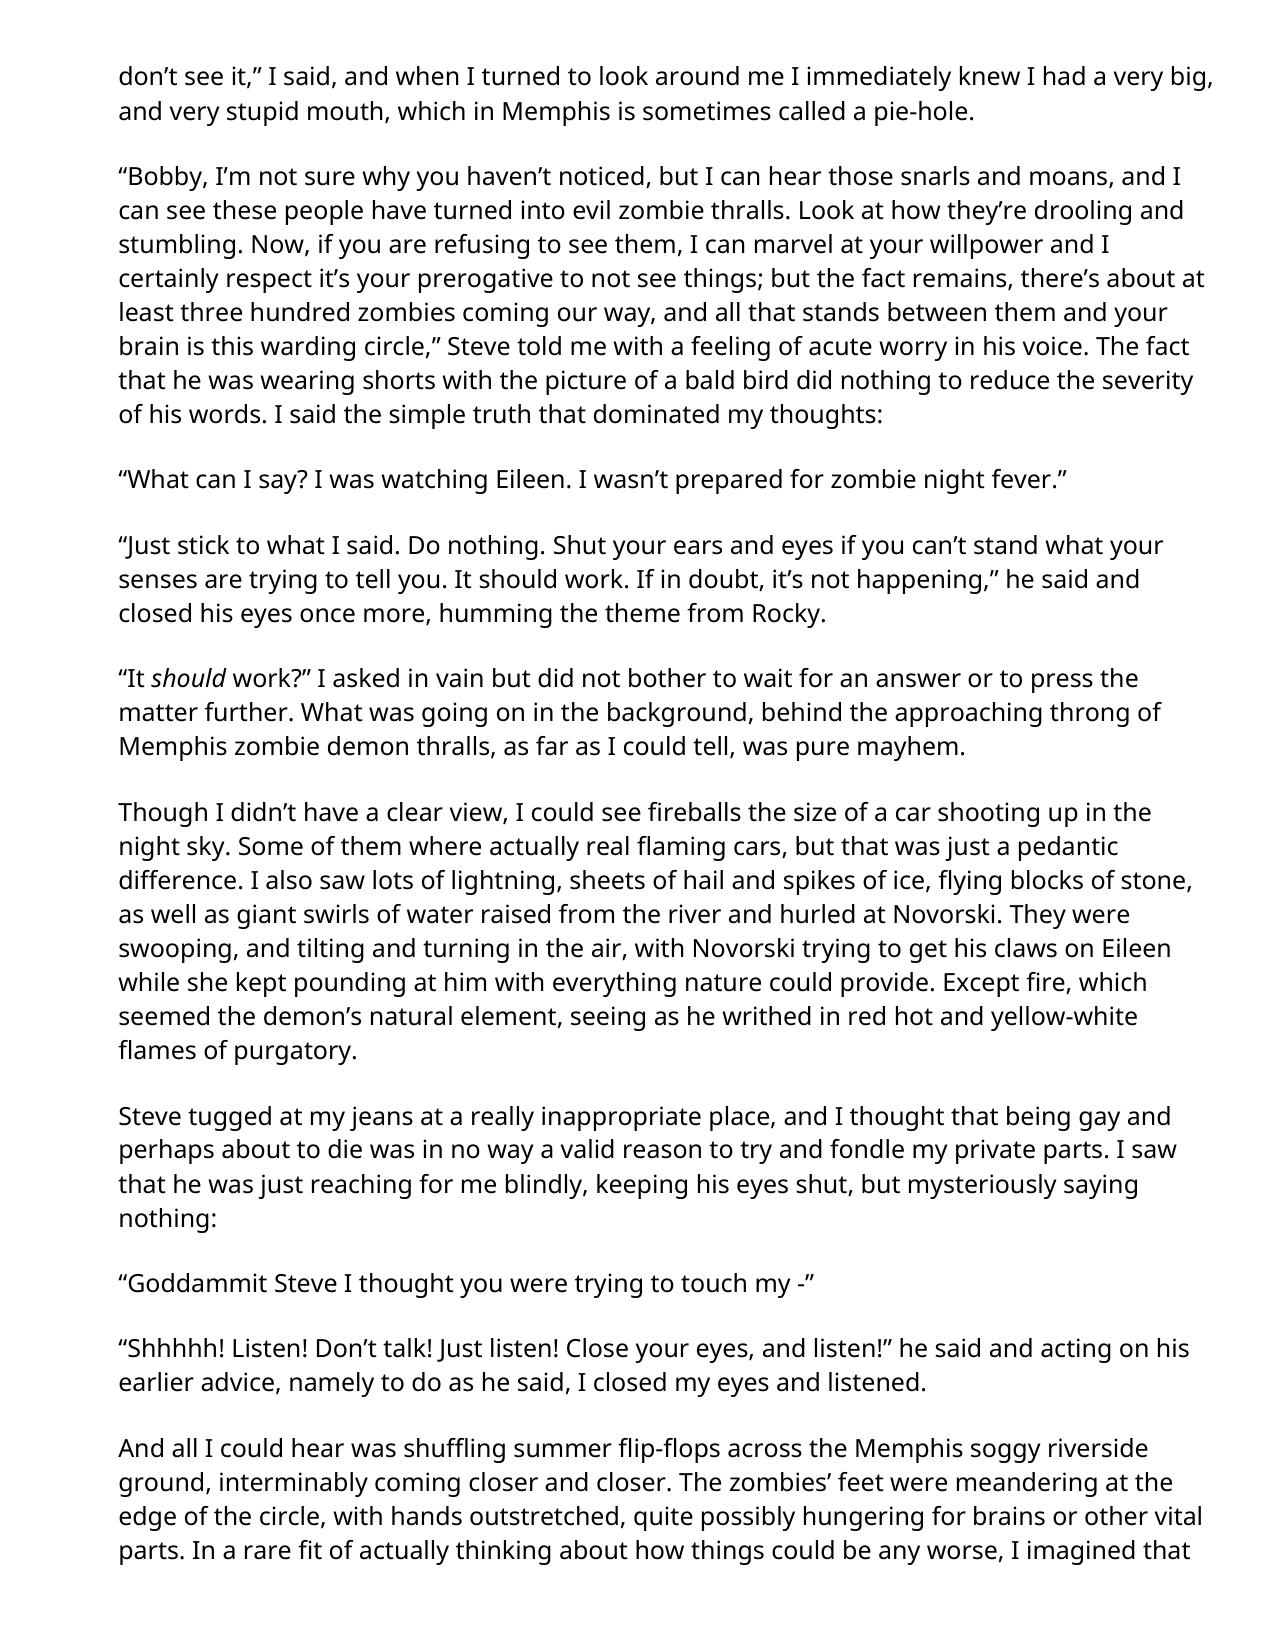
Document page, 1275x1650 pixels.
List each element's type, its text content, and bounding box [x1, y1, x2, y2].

text “Shhhhh! Listen! Don’t talk! Just listen! Close your eyes, and listen!” he said and acting on his earlier advice, namely to do as he said, I closed my eyes and listened. [118, 1331, 1216, 1399]
text “What can I say? I was watching Eileen. I wasn’t prepared for zombie night fever.” [118, 462, 1216, 496]
text Steve tugged at my jeans at a really inappropriate place, and I thought that being gay and perhaps about to die was in no way a valid reason to try and fondle my private parts. I saw that he was just reaching for me blindly, keeping his eyes shut, but mysteriously saying nothing: [118, 1098, 1216, 1234]
text don’t see it,” I said, and when I turned to look around me I immediately knew I had a very big, and very stupid mouth, which in Memphis is sometimes called a pie-hole. [118, 59, 1216, 127]
text “It should work?” I asked in vain but did not bother to wait for an answer or to press the matter further. What was going on in the background, behind the approaching throng of Memphis zombie demon thralls, as far as I could tell, was pure mayhem. [118, 661, 1216, 763]
text “Goddammit Steve I thought you were trying to touch my -” [118, 1266, 1216, 1300]
text And all I could hear was shuffling summer flip-flops across the Memphis soggy riverside ground, interminably coming closer and closer. The zombies’ feet were meandering at the edge of the circle, with hands outstretched, quite possibly hungering for brains or other vital parts. In a rare fit of actually thinking about how things could be any worse, I imagined that [118, 1430, 1216, 1567]
text “Bobby, I’m not sure why you haven’t noticed, but I can hear those snarls and moans, and I can see these people have turned into evil zombie thralls. Look at how they’re drooling and stumbling. Now, if you are refusing to see them, I can marvel at your willpower and I certainly respect it’s your prerogative to not see things; but the fact remains, there’s about at least three hundred zombies coming our way, and all that stands between them and your brain is this warding circle,” Steve told me with a feeling of acute worry in his voice. The fact that he was wearing shorts with the picture of a bald bird did nothing to reduce the severity of his words. I said the simple truth that dominated my thoughts: [118, 158, 1216, 431]
text Though I didn’t have a clear view, I could see fireballs the size of a car shooting up in the night sky. Some of them where actually real flaming cars, but that was just a pedantic difference. I also saw lots of lightning, sheets of hail and spikes of ice, flying blocks of stone, as well as giant swirls of water raised from the river and hurled at Novorski. They were swooping, and tilting and turning in the air, with Novorski trying to get his claws on Eileen while she kept pounding at him with everything nature could provide. Except fire, which seemed the demon’s natural element, seeing as he writhed in red hot and yellow-white flames of purgatory. [118, 794, 1216, 1067]
text “Just stick to what I said. Do nothing. Shut your ears and eyes if you can’t stand what your senses are trying to tell you. It should work. If in doubt, it’s not happening,” he said and closed his eyes once more, humming the theme from Rocky. [118, 527, 1216, 630]
